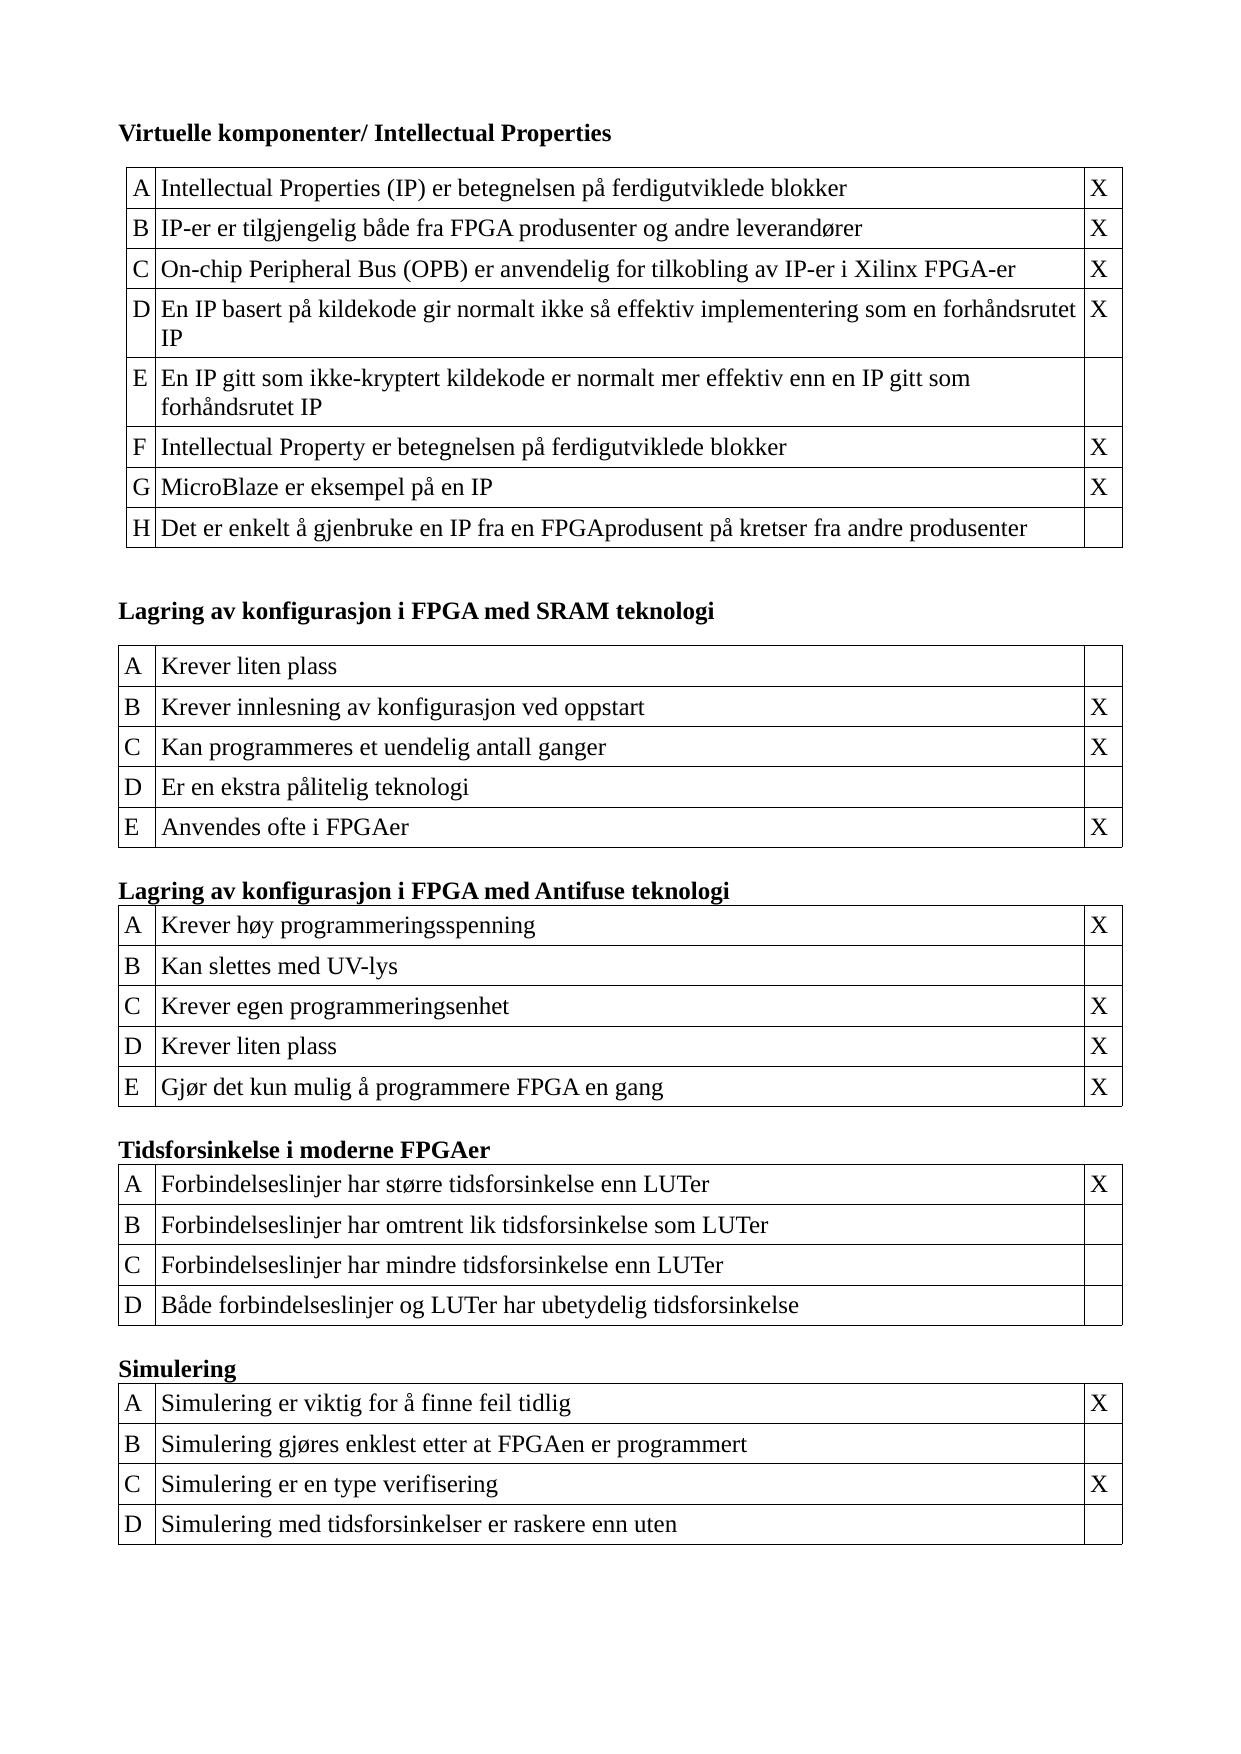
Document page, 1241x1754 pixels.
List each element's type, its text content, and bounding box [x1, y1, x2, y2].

table_cell D [119, 1505, 155, 1544]
table_cell Simulering med tidsforsinkelser er raskere enn uten [156, 1505, 1084, 1544]
table_header A [119, 1384, 155, 1423]
table_cell C [119, 986, 155, 1026]
table_cell [1085, 508, 1122, 547]
table_cell E [119, 808, 155, 847]
table_cell [1085, 1286, 1122, 1325]
table_cell X [1085, 289, 1122, 357]
table_cell X [1085, 1027, 1122, 1066]
table_cell X [1085, 427, 1122, 467]
table_cell On-chip Peripheral Bus (OPB) er anvendelig for tilkobling av IP-er i Xilinx FPGA-er [156, 249, 1084, 288]
table_header X [1085, 168, 1122, 207]
text Lagring av konfigurasjon i FPGA med SRAM teknologi [118, 596, 1122, 625]
table_cell X [1085, 687, 1122, 726]
table_cell Det er enkelt å gjenbruke en IP fra en FPGAprodusent på kretser fra andre produsenter [156, 508, 1084, 547]
table_cell Krever innlesning av konfigurasjon ved oppstart [156, 687, 1084, 726]
table_cell B [119, 1205, 155, 1244]
table_header Krever høy programmeringsspenning [156, 906, 1084, 945]
table_cell Både forbindelseslinjer og LUTer har ubetydelig tidsforsinkelse [156, 1286, 1084, 1325]
table_cell D [119, 1286, 155, 1325]
table_cell F [127, 427, 155, 467]
table_header [1085, 646, 1122, 686]
table_cell IP-er er tilgjengelig både fra FPGA produsenter og andre leverandører [156, 209, 1084, 248]
table_header Simulering er viktig for å finne feil tidlig [156, 1384, 1084, 1423]
table_cell X [1085, 468, 1122, 507]
table_cell B [127, 209, 155, 248]
table_cell [1085, 767, 1122, 807]
table_cell B [119, 687, 155, 726]
table_cell B [119, 1424, 155, 1463]
table_cell [1085, 358, 1122, 426]
table_cell C [119, 1245, 155, 1285]
table_cell [1085, 1424, 1122, 1463]
table_header A [119, 906, 155, 945]
table_cell X [1085, 808, 1122, 847]
table_cell Anvendes ofte i FPGAer [156, 808, 1084, 847]
table_cell [1085, 1245, 1122, 1285]
table_cell D [119, 1027, 155, 1066]
table_header X [1085, 1384, 1122, 1423]
text Lagring av konfigurasjon i FPGA med Antifuse teknologi [118, 876, 1122, 904]
table_cell Simulering er en type verifisering [156, 1464, 1084, 1503]
table_cell Krever liten plass [156, 1027, 1084, 1066]
table_cell D [127, 289, 155, 357]
table_cell X [1085, 209, 1122, 248]
table_cell C [119, 1464, 155, 1503]
table_cell Gjør det kun mulig å programmere FPGA en gang [156, 1067, 1084, 1106]
table_cell Kan slettes med UV-lys [156, 946, 1084, 985]
table_cell D [119, 767, 155, 807]
table_cell Kan programmeres et uendelig antall ganger [156, 727, 1084, 766]
table_cell Intellectual Property er betegnelsen på ferdigutviklede blokker [156, 427, 1084, 467]
table_cell E [119, 1067, 155, 1106]
table_cell MicroBlaze er eksempel på en IP [156, 468, 1084, 507]
table_cell Krever egen programmeringsenhet [156, 986, 1084, 1026]
table_cell X [1085, 1464, 1122, 1503]
table_cell Simulering gjøres enklest etter at FPGAen er programmert [156, 1424, 1084, 1463]
table_header A [119, 1165, 155, 1204]
text Virtuelle komponenter/ Intellectual Properties [118, 118, 1122, 147]
text Tidsforsinkelse i moderne FPGAer [118, 1135, 1122, 1164]
table_cell H [127, 508, 155, 547]
table_cell X [1085, 249, 1122, 288]
table_header Krever liten plass [156, 646, 1084, 686]
table_header A [127, 168, 155, 207]
table_header Forbindelseslinjer har større tidsforsinkelse enn LUTer [156, 1165, 1084, 1204]
text Simulering [118, 1354, 1122, 1383]
table_cell Forbindelseslinjer har mindre tidsforsinkelse enn LUTer [156, 1245, 1084, 1285]
table_cell [1085, 1205, 1122, 1244]
table_cell [1085, 946, 1122, 985]
table_cell X [1085, 727, 1122, 766]
table_cell C [127, 249, 155, 288]
table_cell En IP gitt som ikke-kryptert kildekode er normalt mer effektiv enn en IP gitt som forhåndsrutet IP [156, 358, 1084, 426]
table_header X [1085, 1165, 1122, 1204]
table_cell E [127, 358, 155, 426]
table_header Intellectual Properties (IP) er betegnelsen på ferdigutviklede blokker [156, 168, 1084, 207]
table_cell Forbindelseslinjer har omtrent lik tidsforsinkelse som LUTer [156, 1205, 1084, 1244]
table_header X [1085, 906, 1122, 945]
table_cell En IP basert på kildekode gir normalt ikke så effektiv implementering som en forhåndsrutet IP [156, 289, 1084, 357]
table_cell B [119, 946, 155, 985]
table_cell G [127, 468, 155, 507]
table_cell [1085, 1505, 1122, 1544]
table_cell X [1085, 1067, 1122, 1106]
table_cell X [1085, 986, 1122, 1026]
table_header A [119, 646, 155, 686]
table_cell C [119, 727, 155, 766]
table_cell Er en ekstra pålitelig teknologi [156, 767, 1084, 807]
